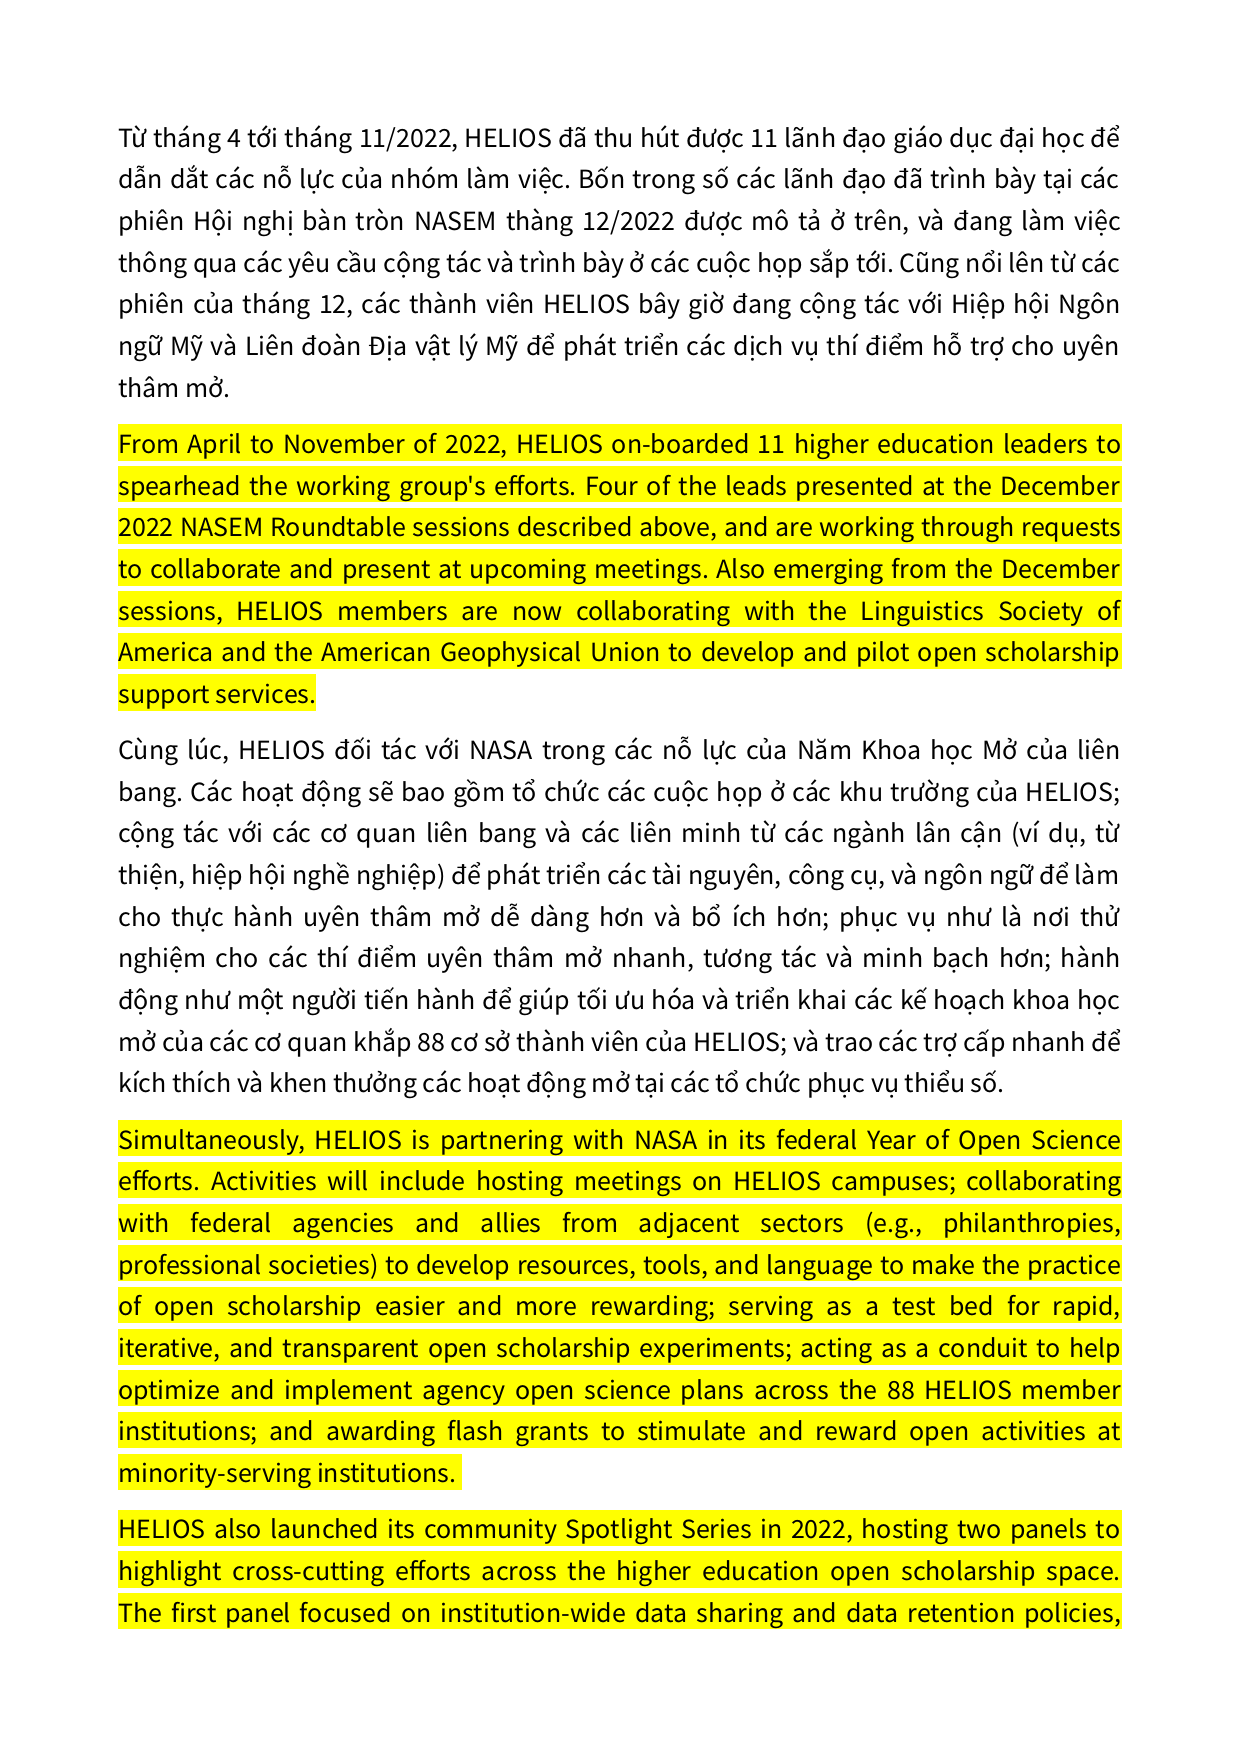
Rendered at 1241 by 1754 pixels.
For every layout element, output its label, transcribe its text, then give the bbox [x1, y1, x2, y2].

text From April to November of 2022, HELIOS on-boarded 11 higher education leaders to spearhead the working group's efforts. Four of the leads presented at the December 2022 NASEM Roundtable sessions described above, and are working through requests to collaborate and present at upcoming meetings. Also emerging from the December sessions, HELIOS members are now collaborating with the Linguistics Society of America and the American Geophysical Union to develop and pilot open scholarship support services. [118, 424, 1122, 711]
text Cùng lúc, HELIOS đối tác với NASA trong các nỗ lực của Năm Khoa học Mở của liên bang. Các hoạt động sẽ bao gồm tổ chức các cuộc họp ở các khu trường của HELIOS; cộng tác với các cơ quan liên bang và các liên minh từ các ngành lân cận (ví dụ, từ thiện, hiệp hội nghề nghiệp) để phát triển các tài nguyên, công cụ, và ngôn ngữ để làm cho thực hành uyên thâm mở dễ dàng hơn và bổ ích hơn; phục vụ như là nơi thử nghiệm cho các thí điểm uyên thâm mở nhanh, tương tác và minh bạch hơn; hành động như một người tiến hành để giúp tối ưu hóa và triển khai các kế hoạch khoa học mở của các cơ quan khắp 88 cơ sở thành viên của HELIOS; và trao các trợ cấp nhanh để kích thích và khen thưởng các hoạt động mở tại các tổ chức phục vụ thiểu số. [118, 731, 1122, 1100]
text Từ tháng 4 tới tháng 11/2022, HELIOS đã thu hút được 11 lãnh đạo giáo dục đại học để dẫn dắt các nỗ lực của nhóm làm việc. Bốn trong số các lãnh đạo đã trình bày tại các phiên Hội nghị bàn tròn NASEM thàng 12/2022 được mô tả ở trên, và đang làm việc thông qua các yêu cầu cộng tác và trình bày ở các cuộc họp sắp tới. Cũng nổi lên từ các phiên của tháng 12, các thành viên HELIOS bây giờ đang cộng tác với Hiệp hội Ngôn ngữ Mỹ và Liên đoàn Địa vật lý Mỹ để phát triển các dịch vụ thí điểm hỗ trợ cho uyên thâm mở. [118, 118, 1122, 404]
text Simultaneously, HELIOS is partnering with NASA in its federal Year of Open Science efforts. Activities will include hosting meetings on HELIOS campuses; collaborating with federal agencies and allies from adjacent sectors (e.g., philanthropies, professional societies) to develop resources, tools, and language to make the practice of open scholarship easier and more rewarding; serving as a test bed for rapid, iterative, and transparent open scholarship experiments; acting as a conduit to help optimize and implement agency open science plans across the 88 HELIOS member institutions; and awarding flash grants to stimulate and reward open activities at minority-serving institutions. [118, 1120, 1122, 1490]
text HELIOS also launched its community Spotlight Series in 2022, hosting two panels to highlight cross-cutting efforts across the higher education open scholarship space. The first panel focused on institution-wide data sharing and data retention policies, [118, 1510, 1122, 1629]
